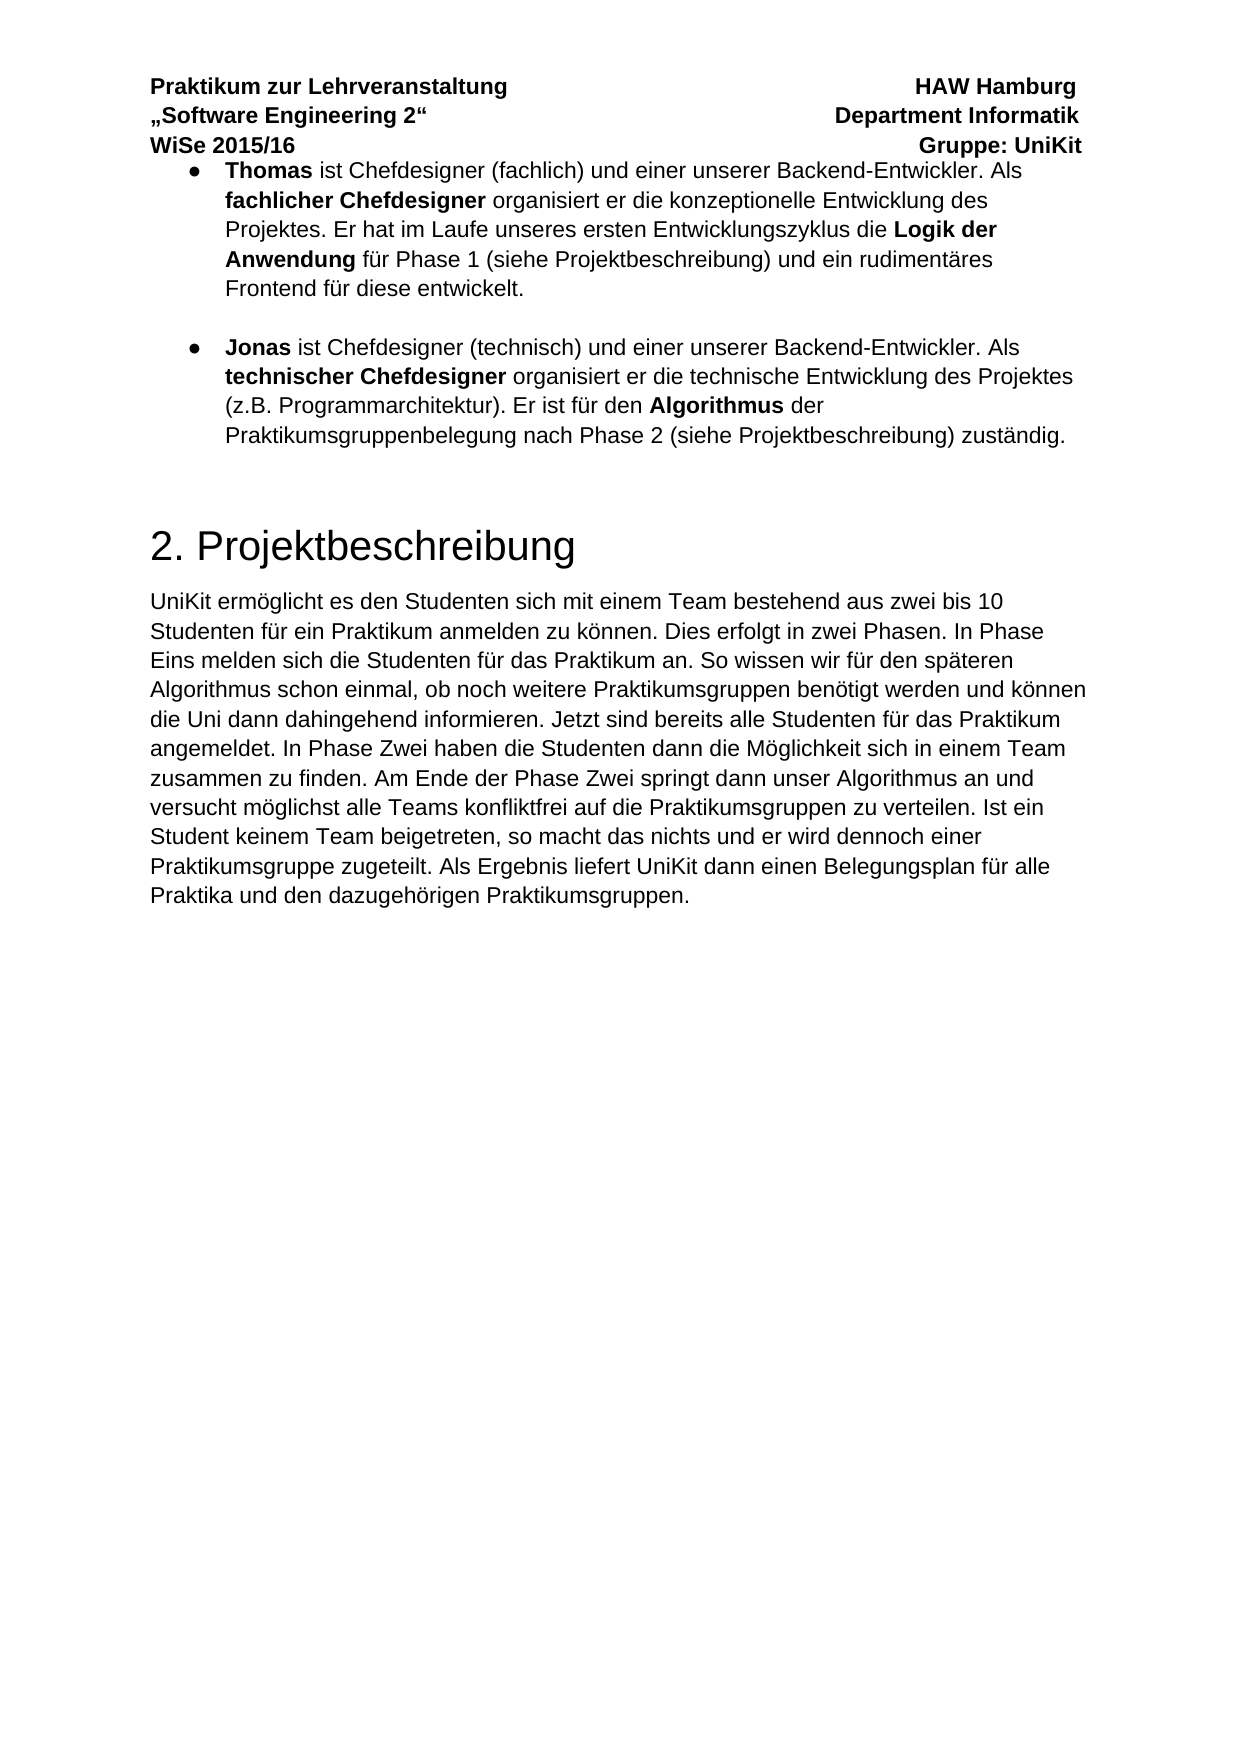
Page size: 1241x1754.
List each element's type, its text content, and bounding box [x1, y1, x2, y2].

list Jonas ist Chefdesigner (technisch) und einer unserer Backend-Entwickler. Als technischer Chefdesigner organisiert er die technische Entwicklung des Projektes (z.B. Programmarchitektur). Er ist für den Algorithmus der Praktikumsgruppenbelegung nach Phase 2 (siehe Projektbeschreibung) zuständig. [187, 334, 1091, 448]
list Thomas ist Chefdesigner (fachlich) und einer unserer Backend-Entwickler. Als fachlicher Chefdesigner organisiert er die konzeptionelle Entwicklung des Projektes. Er hat im Laufe unseres ersten Entwicklungszyklus die Logik der Anwendung für Phase 1 (siehe Projektbeschreibung) und ein rudimentäres Frontend für diese entwickelt. [187, 158, 1091, 331]
subtitle 2. Projektbeschreibung [150, 523, 1091, 569]
text UniKit ermöglicht es den Studenten sich mit einem Team bestehend aus zwei bis 10 Studenten für ein Praktikum anmelden zu können. Dies erfolgt in zwei Phasen. In Phase Eins melden sich die Studenten für das Praktikum an. So wissen wir für den späteren Algorithmus schon einmal, ob noch weitere Praktikumsgruppen benötigt werden und können die Uni dann dahingehend informieren. Jetzt sind bereits alle Studenten für das Praktikum angemeldet. In Phase Zwei haben die Studenten dann die Möglichkeit sich in einem Team zusammen zu finden. Am Ende der Phase Zwei springt dann unser Algorithmus an und versucht möglichst alle Teams konfliktfrei auf die Praktikumsgruppen zu verteilen. Ist ein Student keinem Team beigetreten, so macht das nichts und er wird dennoch einer Praktikumsgruppe zugeteilt. Als Ergebnis liefert UniKit dann einen Belegungsplan für alle Praktika und den dazugehörigen Praktikumsgruppen. [150, 589, 1091, 908]
